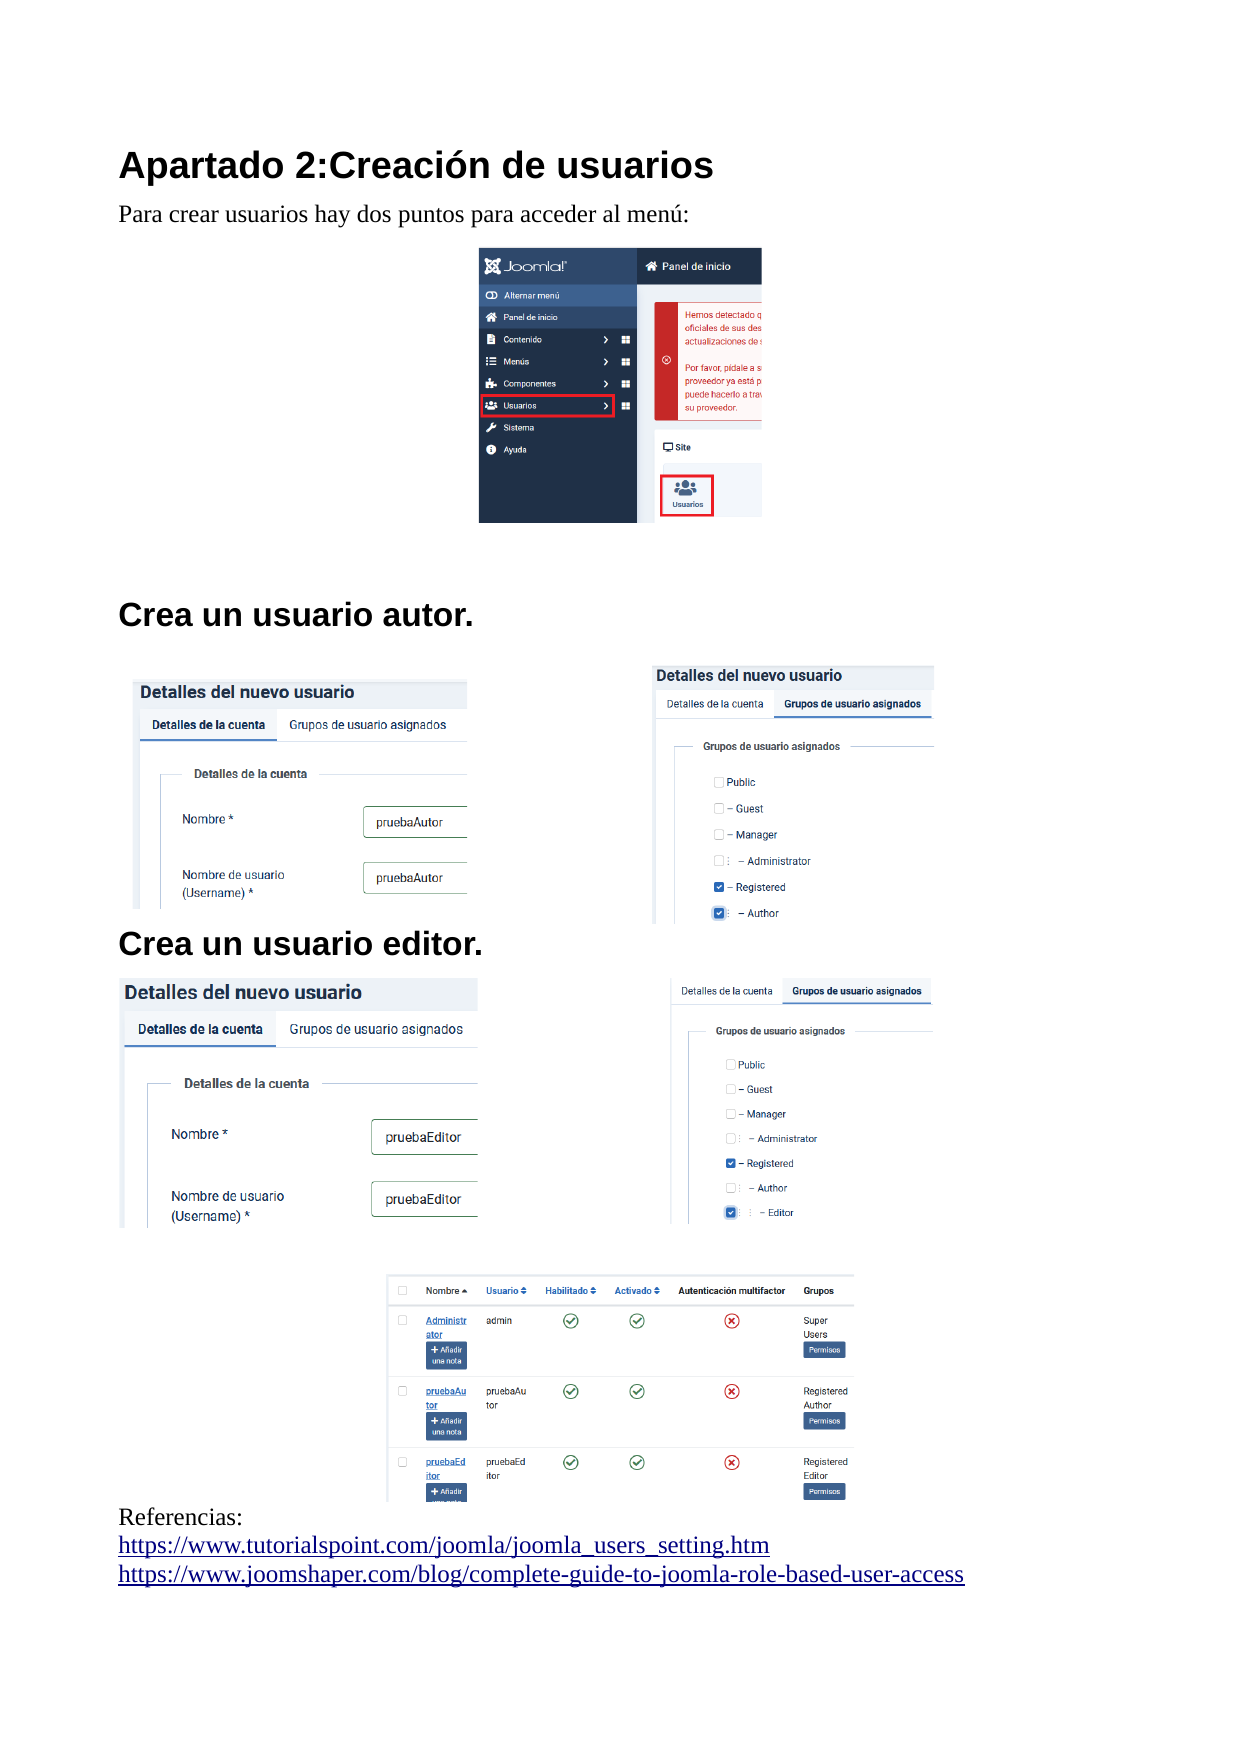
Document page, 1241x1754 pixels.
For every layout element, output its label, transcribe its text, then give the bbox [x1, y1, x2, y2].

text https://www.tutorialspoint.com/joomla/joomla_users_setting.htm [118, 1531, 1122, 1559]
subtitle Crea un usuario editor. [118, 667, 1122, 962]
text https://www.joomshaper.com/blog/complete-guide-to-joomla-role-based-user-access [118, 1559, 1122, 1588]
text Referencias: [118, 1275, 1122, 1531]
picture [670, 978, 933, 1224]
picture [478, 246, 762, 523]
text Para crear usuarios hay dos puntos para acceder al menú: [118, 199, 1122, 228]
picture [386, 1274, 855, 1502]
picture [119, 978, 478, 1228]
subtitle Apartado 2:Creación de usuarios [118, 143, 1122, 187]
subtitle Crea un usuario autor. [118, 595, 1122, 633]
picture [652, 665, 935, 924]
picture [132, 679, 468, 909]
